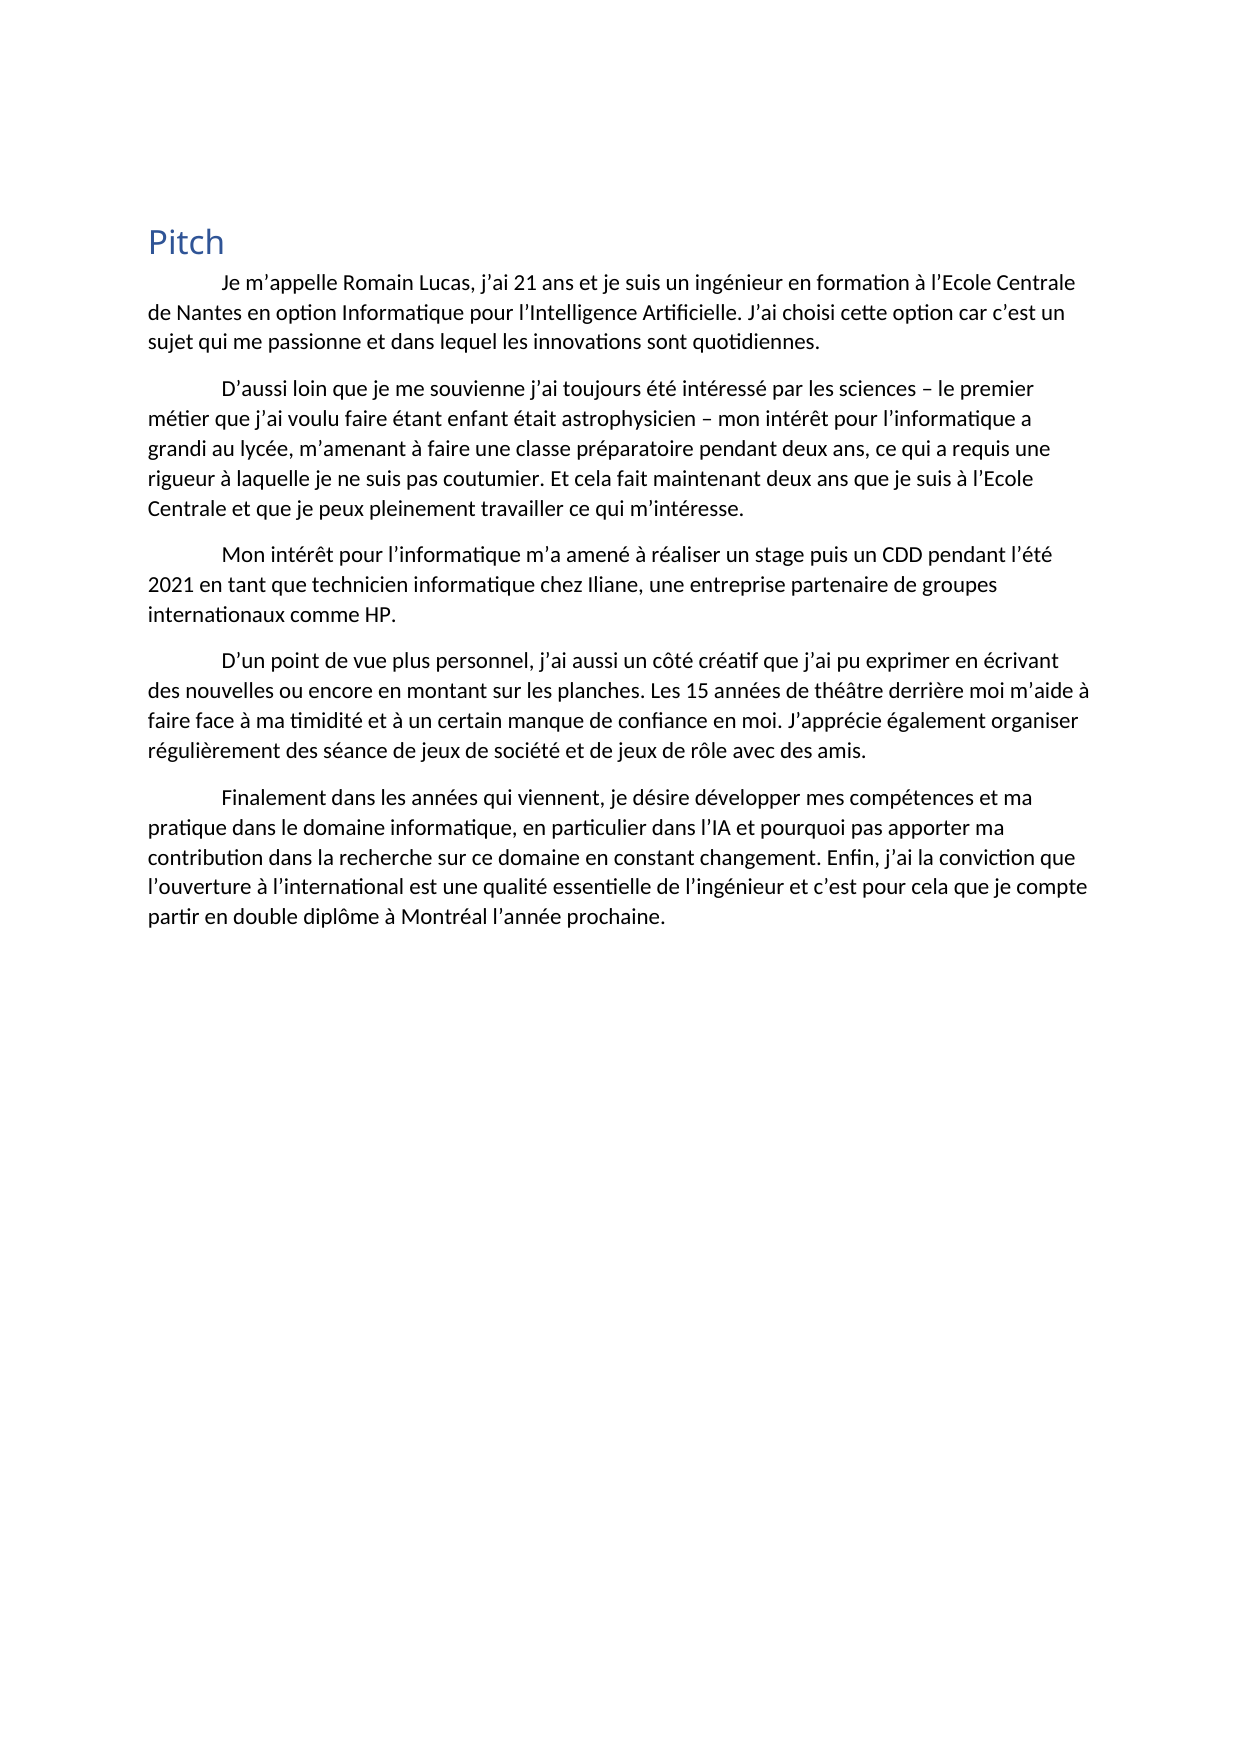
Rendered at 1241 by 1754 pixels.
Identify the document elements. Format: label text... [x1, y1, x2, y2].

text D’un point de vue plus personnel, j’ai aussi un côté créatif que j’ai pu exprimer en écrivant des nouvelles ou encore en montant sur les planches. Les 15 années de théâtre derrière moi m’aide à faire face à ma timidité et à un certain manque de confiance en moi. J’apprécie également organiser régulièrement des séance de jeux de société et de jeux de rôle avec des amis. [148, 647, 1093, 764]
text Mon intérêt pour l’informatique m’a amené à réaliser un stage puis un CDD pendant l’été 2021 en tant que technicien informatique chez Iliane, une entreprise partenaire de groupes internationaux comme HP. [148, 540, 1093, 628]
text Finalement dans les années qui viennent, je désire développer mes compétences et ma pratique dans le domaine informatique, en particulier dans l’IA et pourquoi pas apporter ma contribution dans la recherche sur ce domaine en constant changement. Enfin, j’ai la conviction que l’ouverture à l’international est une qualité essentielle de l’ingénieur et c’est pour cela que je compte partir en double diplôme à Montréal l’année prochaine. [148, 783, 1093, 930]
text D’aussi loin que je me souvienne j’ai toujours été intéressé par les sciences – le premier métier que j’ai voulu faire étant enfant était astrophysicien – mon intérêt pour l’informatique a grandi au lycée, m’amenant à faire une classe préparatoire pendant deux ans, ce qui a requis une rigueur à laquelle je ne suis pas coutumier. Et cela fait maintenant deux ans que je suis à l’Ecole Centrale et que je peux pleinement travailler ce qui m’intéresse. [148, 374, 1093, 522]
text Je m’appelle Romain Lucas, j’ai 21 ans et je suis un ingénieur en formation à l’Ecole Centrale de Nantes en option Informatique pour l’Intelligence Artificielle. J’ai choisi cette option car c’est un sujet qui me passionne et dans lequel les innovations sont quotidiennes. [148, 268, 1093, 356]
subtitle Pitch [148, 219, 1093, 264]
